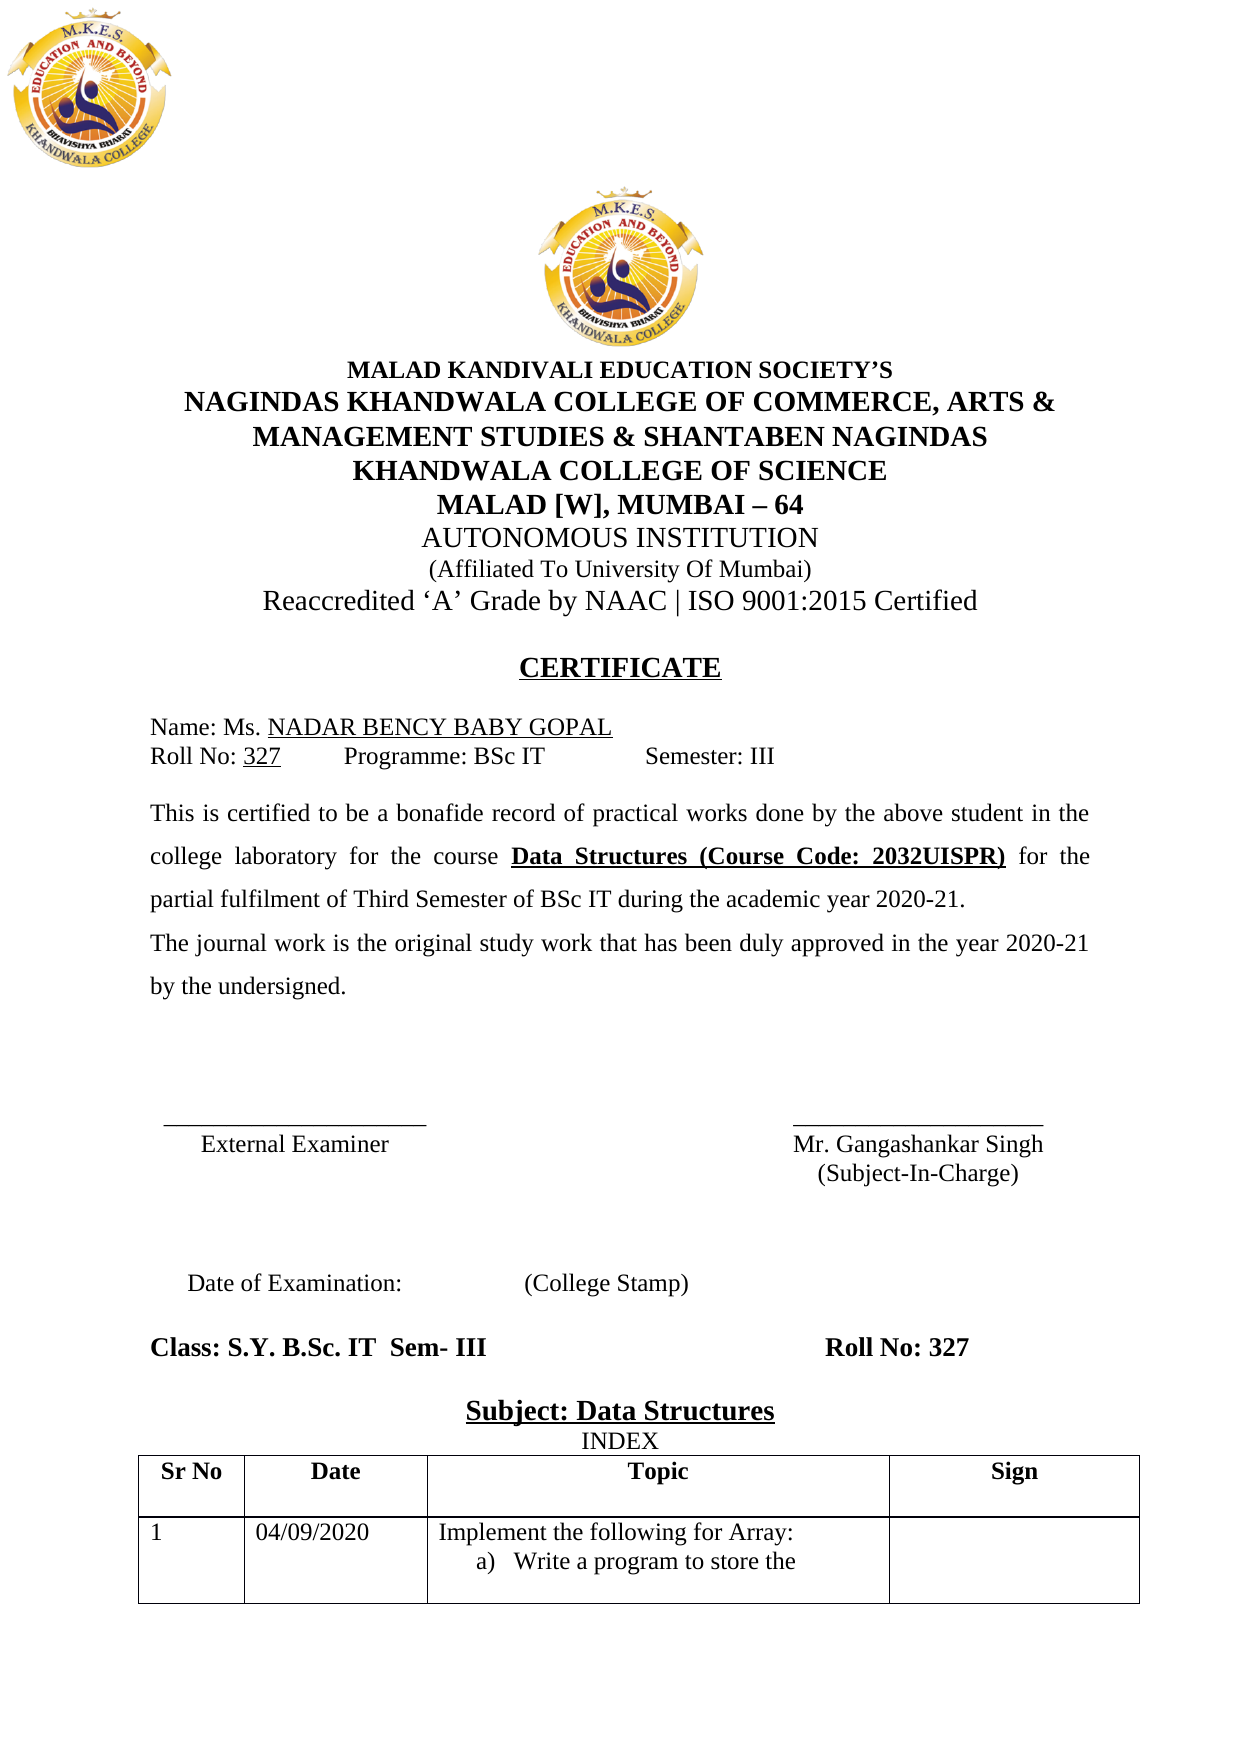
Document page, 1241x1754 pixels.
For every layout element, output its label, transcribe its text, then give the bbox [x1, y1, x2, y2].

picture [531, 178, 709, 356]
text Class: S.Y. B.Sc. IT Sem- III Roll No: 327 [150, 1331, 1090, 1362]
text INDEX [150, 1426, 1090, 1455]
table_header Date [245, 1456, 427, 1516]
table_header [451, 1100, 762, 1268]
table_cell 04/09/2020 [245, 1518, 427, 1603]
text AUTONOMOUS INSTITUTION [150, 520, 1090, 554]
table_cell [890, 1518, 1139, 1603]
text MALAD KANDIVALI EDUCATION SOCIETY’S [150, 355, 1090, 384]
table_header Topic [428, 1456, 889, 1516]
table_header Sign [890, 1456, 1139, 1516]
text Reaccredited ‘A’ Grade by NAAC | ISO 9001:2015 Certified [150, 583, 1090, 616]
text Name: Ms. NADAR BENCY BABY GOPAL [150, 712, 1090, 741]
table_header ____________________ Mr. Gangashankar Singh (Subject-In-Charge) [762, 1100, 1074, 1268]
text (Affiliated To University Of Mumbai) [150, 554, 1090, 583]
text CERTIFICATE [150, 650, 1090, 683]
table_cell 1 [139, 1518, 244, 1603]
table_cell [762, 1269, 1074, 1299]
table_cell Date of Examination: [139, 1269, 451, 1299]
text MALAD [W], MUMBAI – 64 [150, 487, 1090, 520]
table_header Sr No [139, 1456, 244, 1516]
text This is certified to be a bonafide record of practical works done by the above student in the college laboratory for the course Data Structures (Course Code: 2032UISPR) for the partial fulfilment of Third Semester of BSc IT during the academic year 2020-21. [150, 798, 1090, 913]
text Subject: Data Structures [150, 1393, 1090, 1426]
picture [0, 0, 177, 177]
table_cell Implement the following for Array: Write a program to store the [428, 1518, 889, 1603]
text NAGINDAS KHANDWALA COLLEGE OF COMMERCE, ARTS & MANAGEMENT STUDIES & SHANTABEN NAGINDAS KHANDWALA COLLEGE OF SCIENCE [150, 384, 1090, 487]
text Roll No: 327 Programme: BSc IT Semester: III [150, 741, 1090, 769]
text The journal work is the original study work that has been duly approved in the year 2020-21 by the undersigned. [150, 928, 1090, 999]
table_header _____________________ External Examiner [139, 1100, 451, 1268]
table_cell (College Stamp) [451, 1269, 762, 1299]
